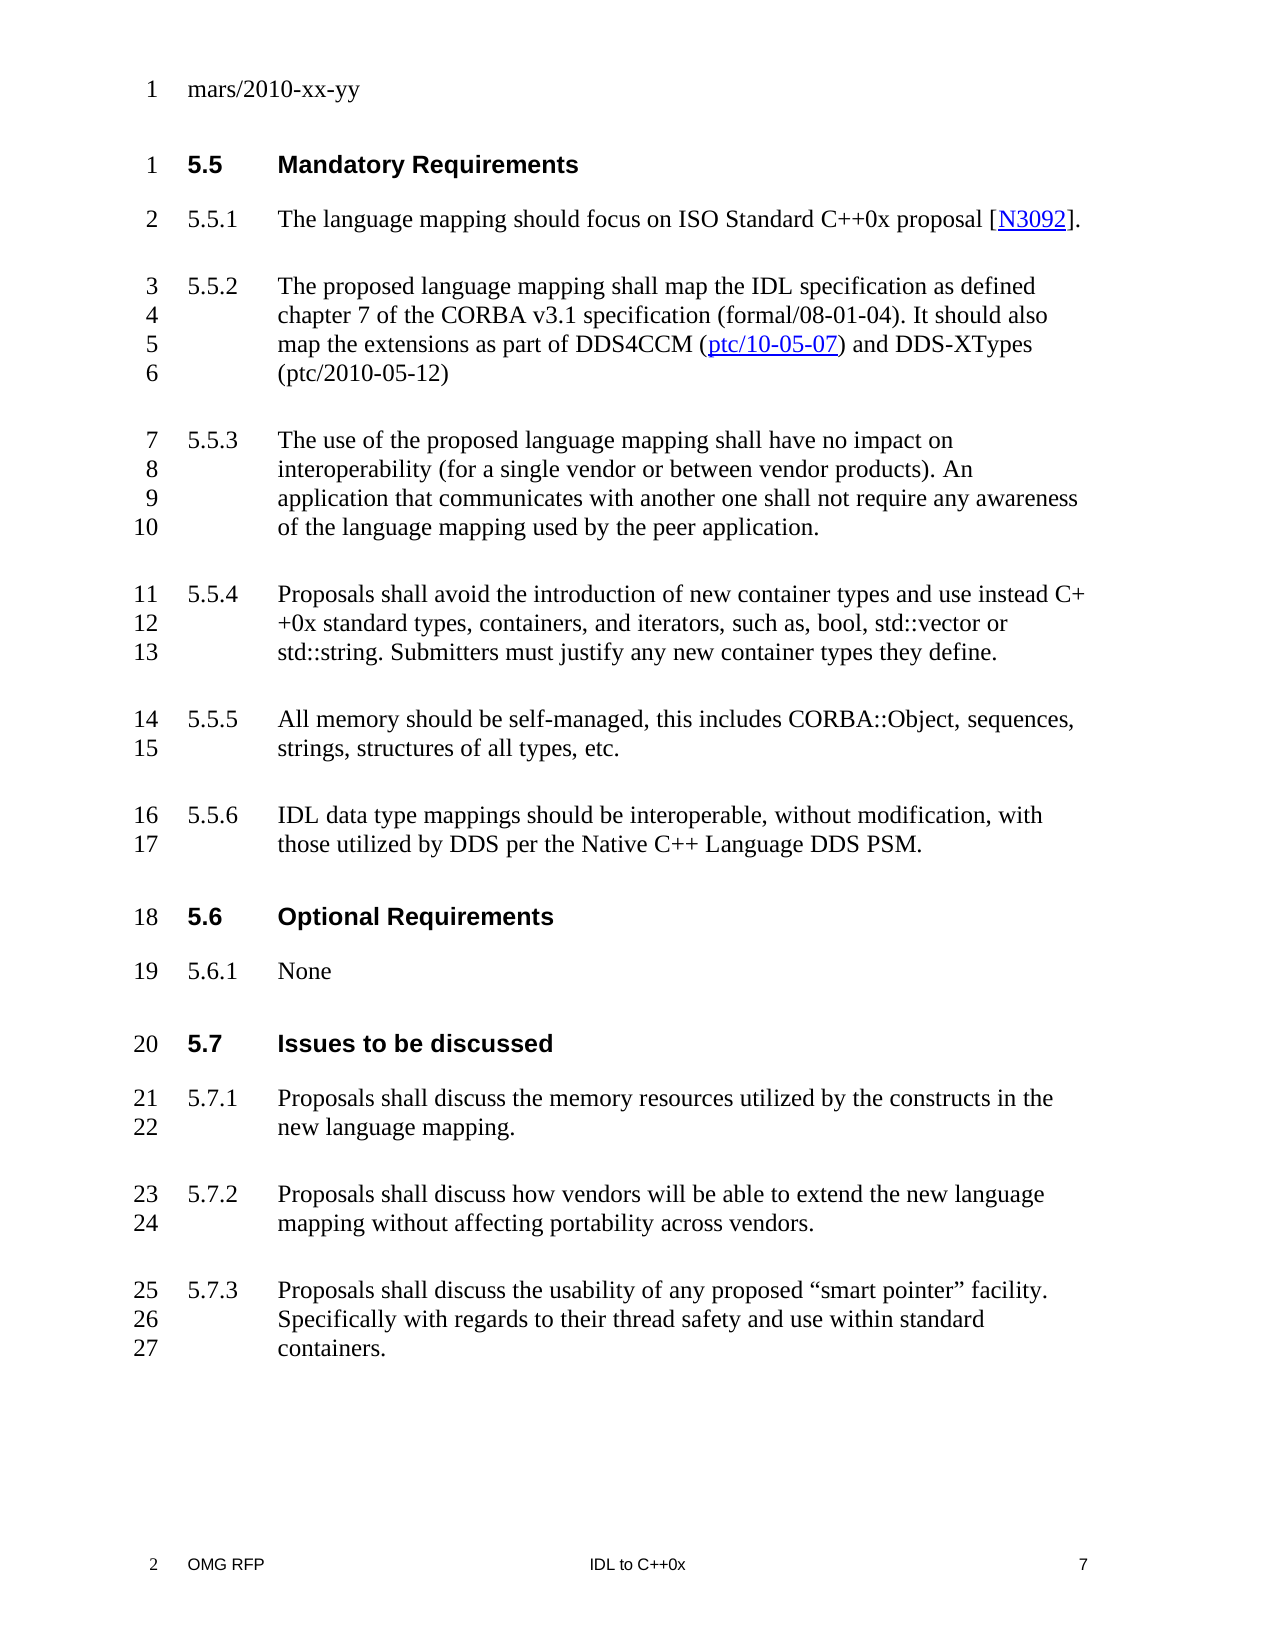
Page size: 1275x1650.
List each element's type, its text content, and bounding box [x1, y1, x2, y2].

subtitle Proposals shall discuss how vendors will be able to extend the new language mapping without affecting portability across vendors. [187, 1179, 1087, 1237]
subtitle The proposed language mapping shall map the IDL specification as defined chapter 7 of the CORBA v3.1 specification (formal/08-01-04). It should also map the extensions as part of DDS4CCM (ptc/10-05-07) and DDS-XTypes (ptc/2010-05-12) [187, 271, 1087, 387]
subtitle Issues to be discussed [187, 1029, 1087, 1058]
subtitle The language mapping should focus on ISO Standard C++0x proposal [N3092]. [187, 204, 1087, 233]
subtitle All memory should be self-managed, this includes CORBA::Object, sequences, strings, structures of all types, etc. [187, 704, 1087, 762]
subtitle Mandatory Requirements [187, 150, 1087, 179]
subtitle IDL data type mappings should be interoperable, without modification, with those utilized by DDS per the Native C++ Language DDS PSM. [187, 800, 1087, 858]
subtitle Optional Requirements [187, 902, 1087, 931]
subtitle Proposals shall avoid the introduction of new container types and use instead C++0x standard types, containers, and iterators, such as, bool, std::vector or std::string. Submitters must justify any new container types they define. [187, 579, 1087, 667]
subtitle None [187, 956, 1087, 985]
subtitle The use of the proposed language mapping shall have no impact on interoperability (for a single vendor or between vendor products). An application that communicates with another one shall not require any awareness of the language mapping used by the peer application. [187, 425, 1087, 542]
